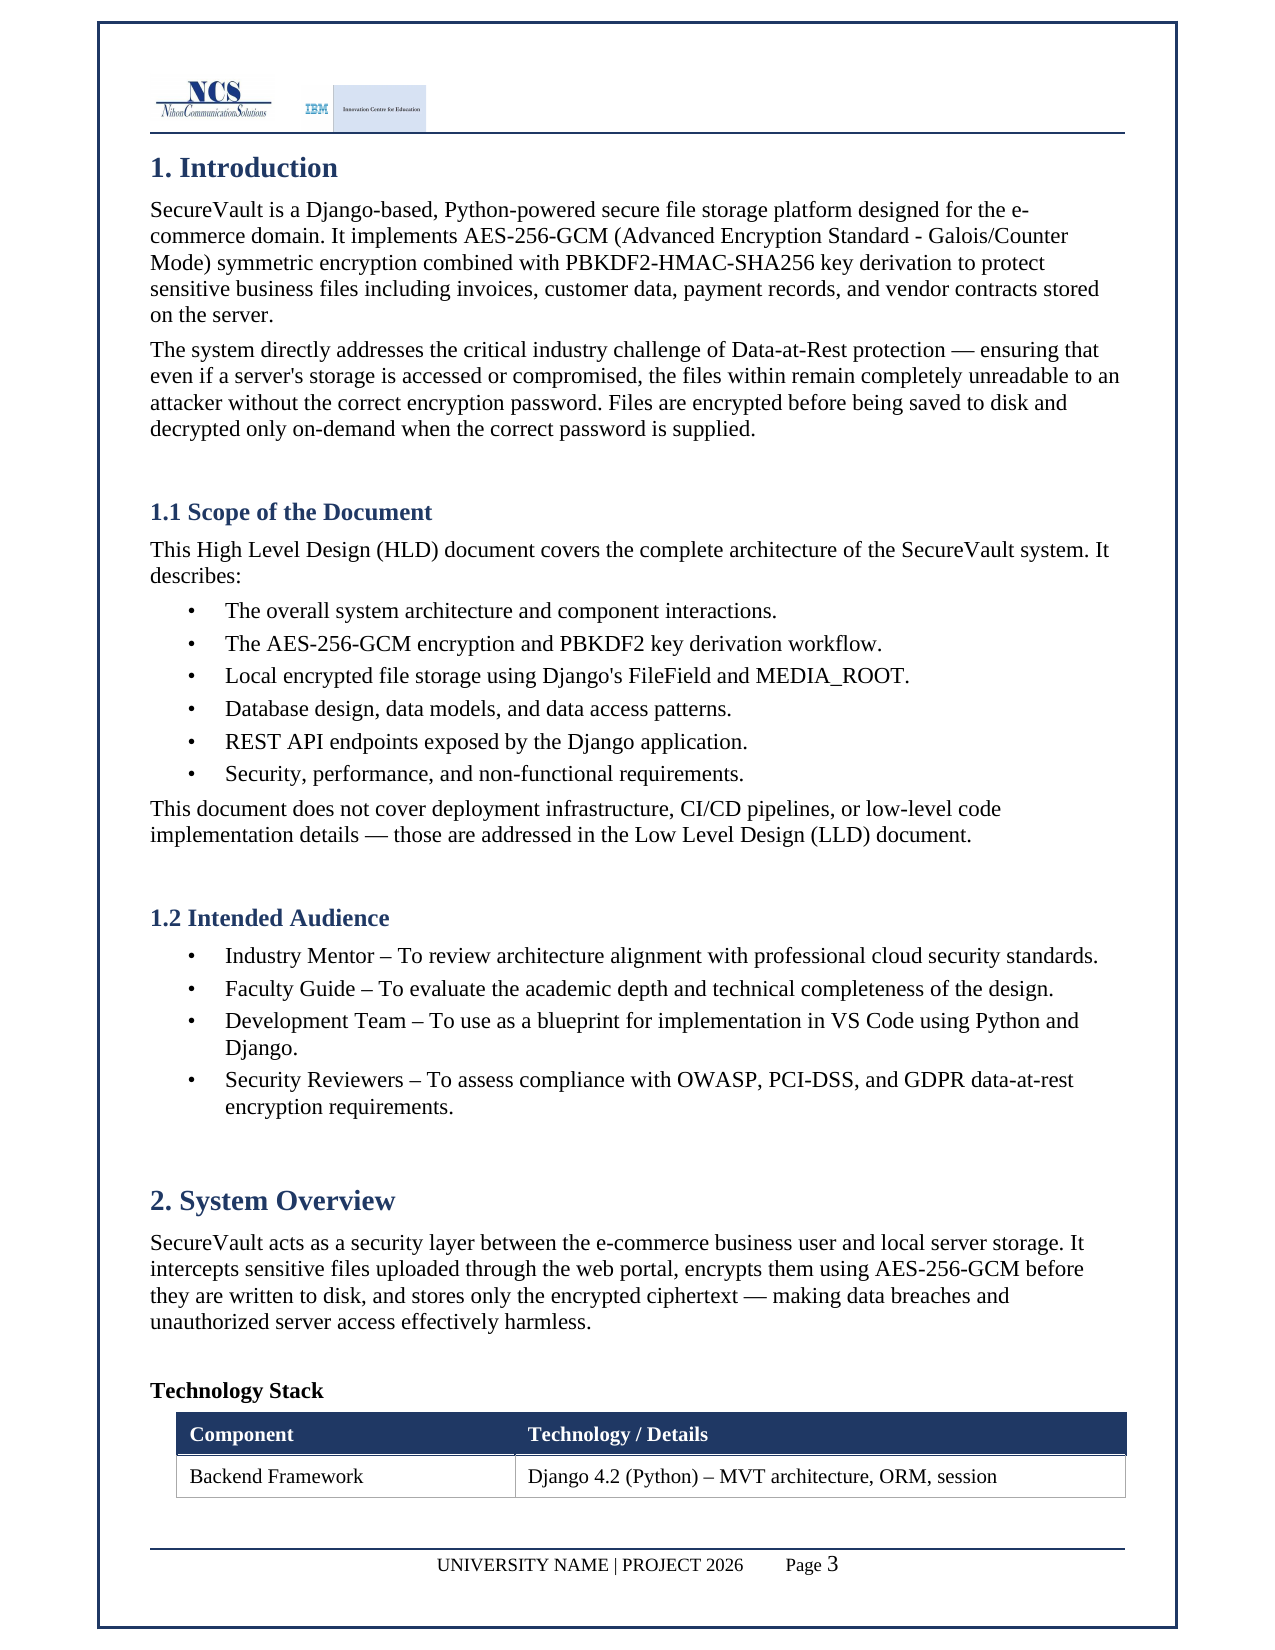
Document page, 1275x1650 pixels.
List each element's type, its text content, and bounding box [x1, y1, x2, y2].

subtitle 1. Introduction [150, 150, 1125, 183]
picture [301, 85, 427, 132]
list Database design, data models, and data access patterns. [187, 695, 1125, 721]
text This High Level Design (HLD) document covers the complete architecture of the SecureVault system. It describes: [150, 536, 1125, 589]
table_header Component [178, 1414, 514, 1454]
picture [150, 73, 275, 121]
list Security Reviewers – To assess compliance with OWASP, PCI-DSS, and GDPR data-at-rest encryption requirements. [187, 1067, 1125, 1119]
subtitle 1.2 Intended Audience [150, 903, 1125, 932]
list Industry Mentor – To review architecture alignment with professional cloud security standards. [187, 942, 1125, 969]
text The system directly addresses the critical industry challenge of Data-at-Rest protection — ensuring that even if a server's storage is accessed or compromised, the files within remain completely unreadable to an attacker without the correct encryption password. Files are encrypted before being saved to disk and decrypted only on-demand when the correct password is supplied. [150, 336, 1125, 442]
table_cell Django 4.2 (Python) – MVT architecture, ORM, session [516, 1456, 1125, 1497]
table_cell Backend Framework [177, 1456, 515, 1497]
subtitle 1.1 Scope of the Document [150, 497, 1125, 526]
list Development Team – To use as a blueprint for implementation in VS Code using Python and Django. [187, 1008, 1125, 1060]
text SecureVault acts as a security layer between the e-commerce business user and local server storage. It intercepts sensitive files uploaded through the web portal, encrypts them using AES-256-GCM before they are written to disk, and stores only the encrypted ciphertext — making data breaches and unauthorized server access effectively harmless. [150, 1229, 1125, 1334]
table_header Technology / Details [516, 1414, 1125, 1454]
text Technology Stack [150, 1378, 1125, 1404]
list The overall system architecture and component interactions. [187, 597, 1125, 624]
list Faculty Guide – To evaluate the academic depth and technical completeness of the design. [187, 975, 1125, 1001]
list The AES-256-GCM encryption and PBKDF2 key derivation workflow. [187, 630, 1125, 656]
text This document does not cover deployment infrastructure, CI/CD pipelines, or low-level code implementation details — those are addressed in the Low Level Design (LLD) document. [150, 795, 1125, 848]
subtitle 2. System Overview [150, 1183, 1125, 1217]
list Local encrypted file storage using Django's FileField and MEDIA_ROOT. [187, 662, 1125, 689]
text SecureVault is a Django-based, Python-powered secure file storage platform designed for the e-commerce domain. It implements AES-256-GCM (Advanced Encryption Standard - Galois/Counter Mode) symmetric encryption combined with PBKDF2-HMAC-SHA256 key derivation to protect sensitive business files including invoices, customer data, payment records, and vendor contracts stored on the server. [150, 196, 1125, 328]
list REST API endpoints exposed by the Django application. [187, 728, 1125, 754]
list Security, performance, and non-functional requirements. [187, 760, 1125, 787]
